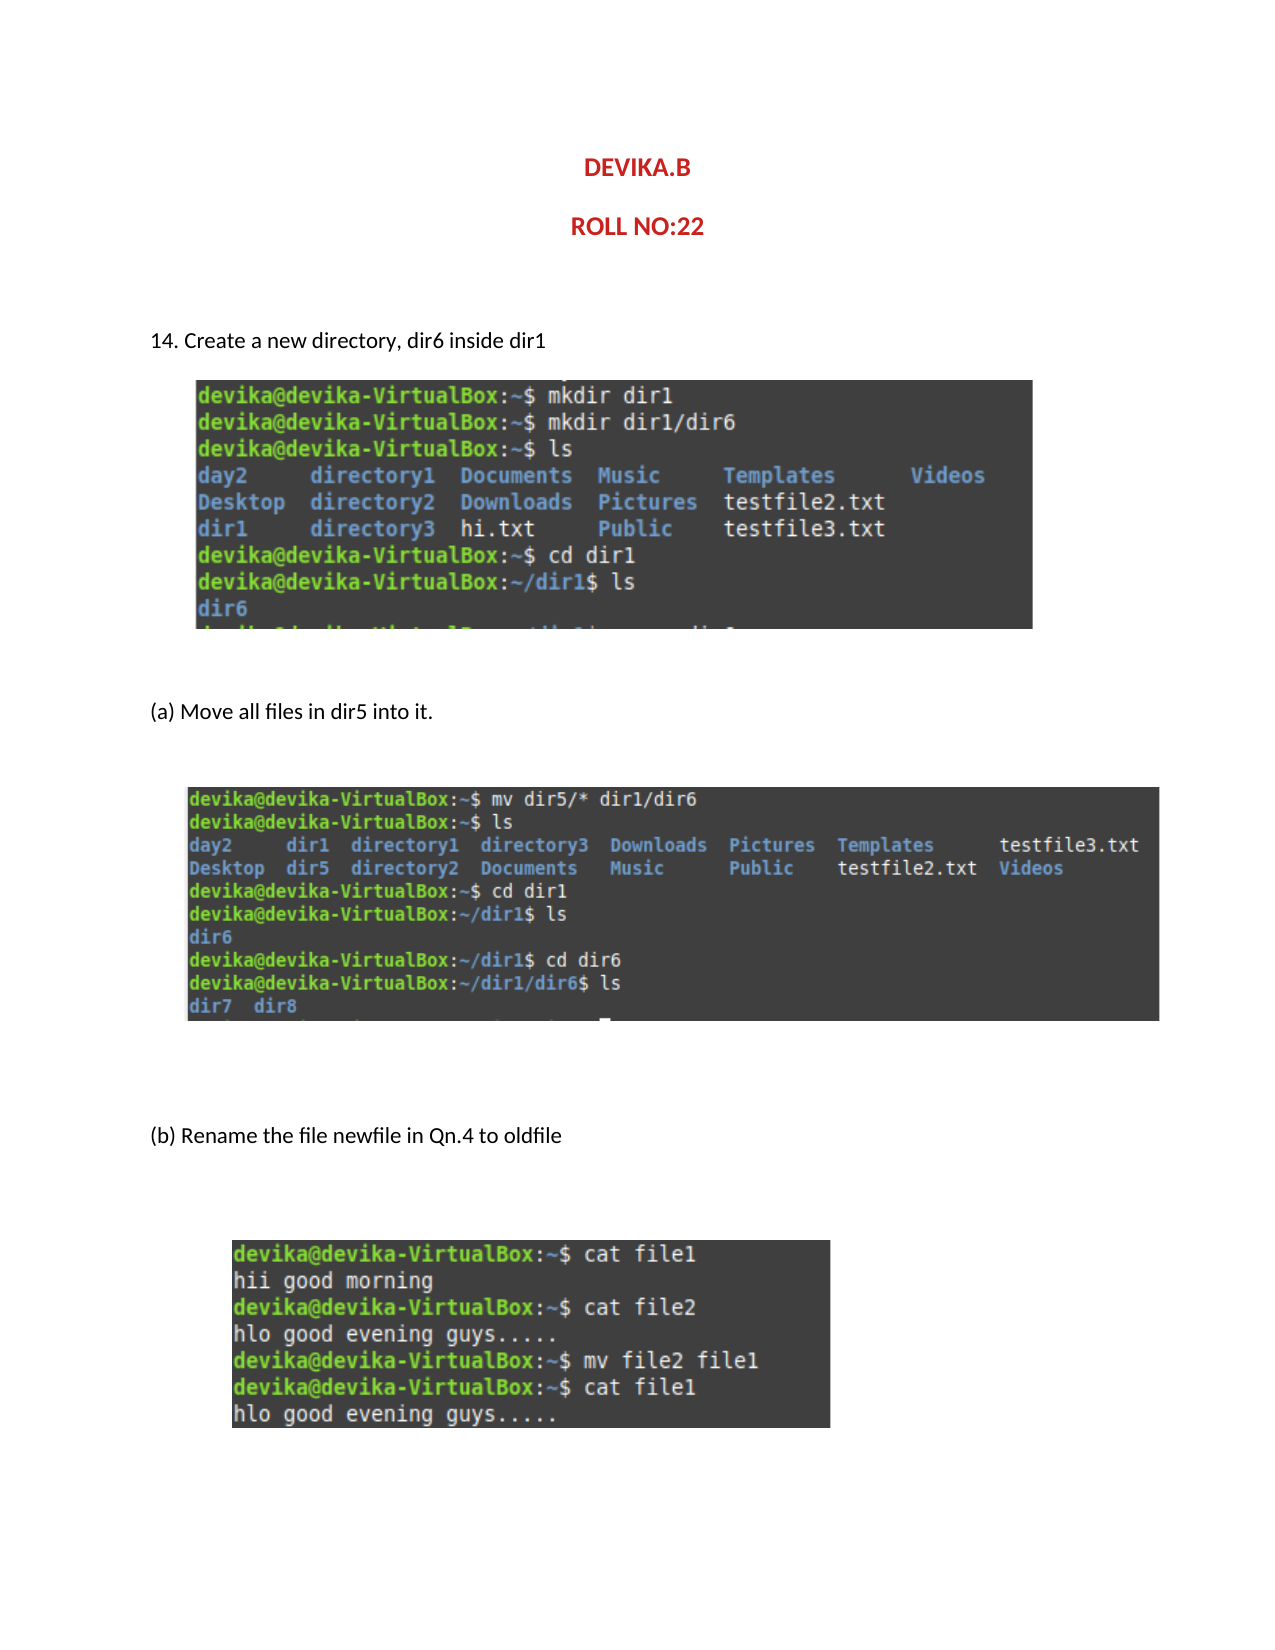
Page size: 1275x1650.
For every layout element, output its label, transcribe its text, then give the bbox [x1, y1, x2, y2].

picture [232, 1240, 831, 1428]
text DEVIKA.B [150, 150, 1125, 183]
text (a) Move all files in dir5 into it. [150, 697, 1125, 725]
text (b) Rename the file newfile in Qn.4 to oldfile [150, 1122, 1125, 1149]
text 14. Create a new directory, dir6 inside dir1 [150, 326, 1125, 354]
picture [195, 380, 1033, 629]
picture [184, 787, 1160, 1021]
text ROLL NO:22 [150, 209, 1125, 242]
